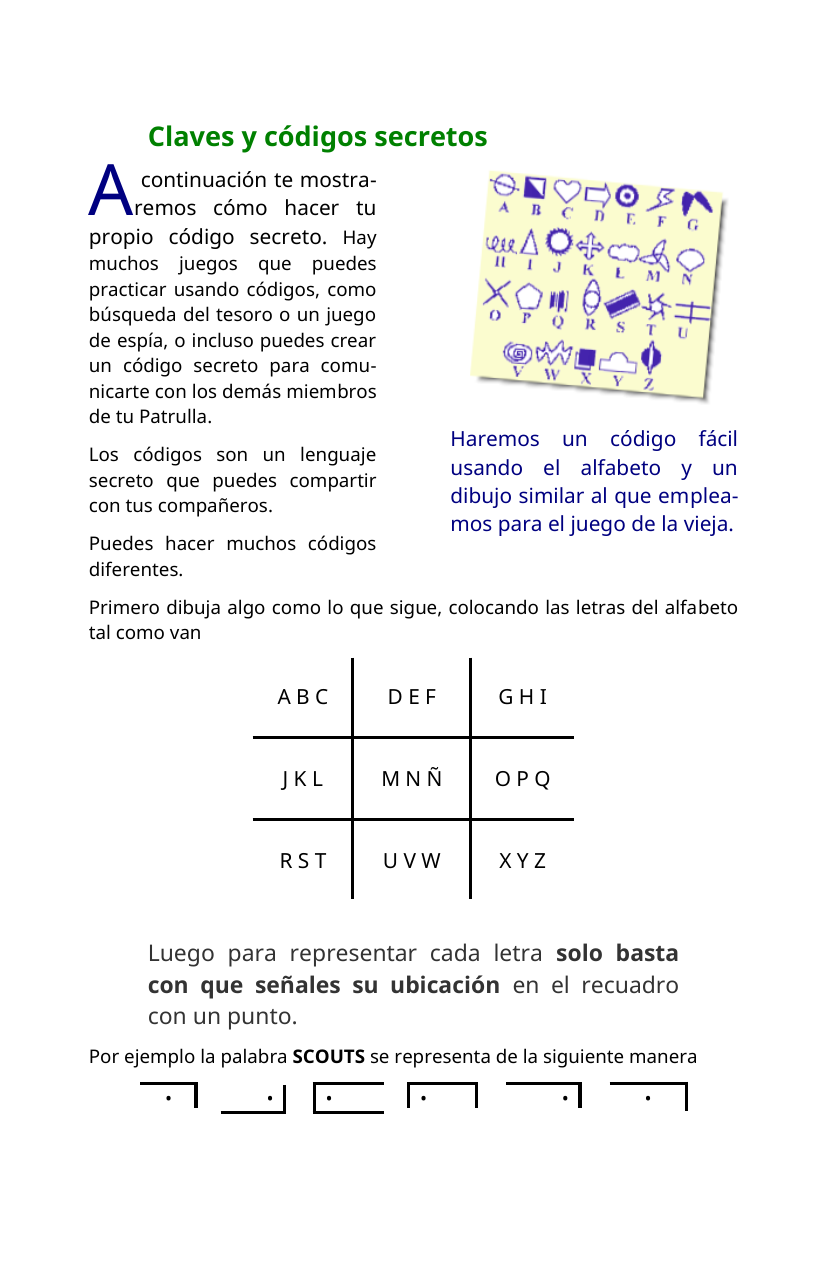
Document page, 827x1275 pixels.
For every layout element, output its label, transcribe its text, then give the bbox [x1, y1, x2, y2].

table_header [196, 1082, 221, 1111]
table_cell O P Q [472, 739, 574, 818]
table_cell M N Ñ [354, 739, 469, 818]
table_header [477, 1082, 506, 1111]
subtitle Claves y códigos secretos [148, 119, 738, 153]
text A continuación te mostra­remos cómo hacer tu pro­pio código secreto. Hay mu­chos juegos que puedes practi­car usando códigos, como bús­queda del tesoro o un juego de espía, o incluso puedes crear un có­digo secreto para comu­nicarte con los demás miem­bros de tu Patru­lla. [89, 165, 376, 429]
table_header A B C [253, 658, 351, 736]
table_header D E F [354, 658, 469, 736]
table_header [285, 1082, 313, 1111]
text Primero dibuja algo como lo que sigue, colocando las letras del alfa­beto tal como van [89, 594, 738, 645]
table_cell J K L [253, 739, 351, 818]
picture [455, 165, 736, 412]
table_header [580, 1082, 609, 1111]
table_header • [506, 1085, 580, 1111]
table_cell R S T [253, 821, 351, 899]
text Por ejemplo la palabra SCOUTS se representa de la siguiente manera [89, 1043, 738, 1069]
table_header [384, 1082, 409, 1111]
table_header • [221, 1082, 284, 1111]
text Los códigos son un lenguaje secreto que puedes compartir con tus compañeros. [89, 442, 376, 518]
table_cell X Y Z [472, 821, 574, 899]
table_header • [140, 1085, 196, 1111]
text Puedes hacer muchos códigos diferentes. [89, 531, 376, 582]
table_header • [610, 1085, 685, 1111]
table_header G H I [472, 658, 574, 736]
text Luego para representar cada letra solo basta con que señales su ubicación en el recuadro con un punto. [148, 937, 679, 1031]
table_header • [409, 1085, 477, 1111]
text Haremos un código fácil usando el alfabeto y un dibujo similar al que em­plea­mos para el juego de la vieja. [450, 424, 738, 538]
table_header • [316, 1085, 384, 1111]
table_cell U V W [354, 821, 469, 899]
